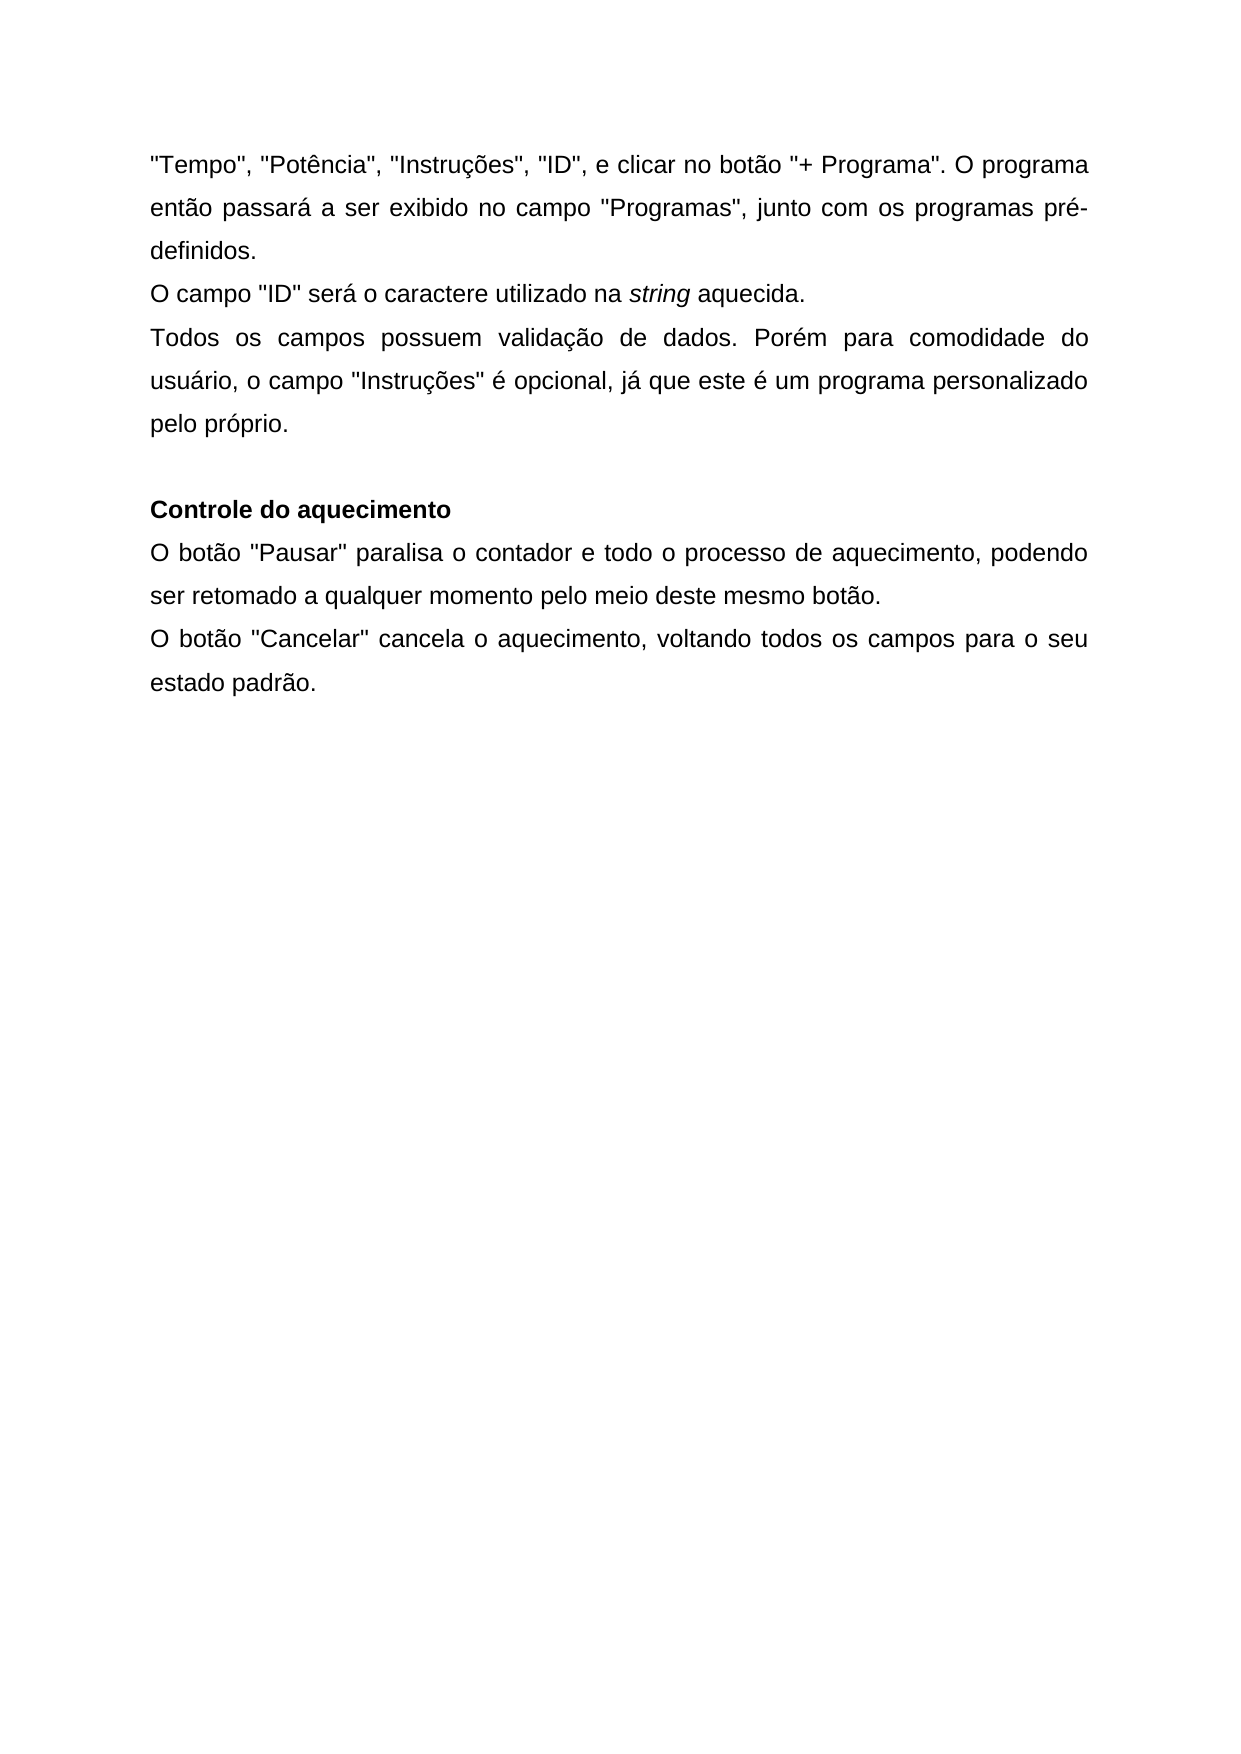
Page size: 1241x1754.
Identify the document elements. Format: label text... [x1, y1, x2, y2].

text O campo "ID" será o caractere utilizado na string aquecida. [150, 279, 1090, 308]
text "Tempo", "Potência", "Instruções", "ID", e clicar no botão "+ Programa". O programa então passará a ser exibido no campo "Programas", junto com os programas pré-definidos. [150, 150, 1090, 265]
text Todos os campos possuem validação de dados. Porém para comodidade do usuário, o campo "Instruções" é opcional, já que este é um programa personalizado pelo próprio. [150, 322, 1090, 437]
text O botão "Cancelar" cancela o aquecimento, voltando todos os campos para o seu estado padrão. [150, 624, 1090, 696]
text Controle do aquecimento [150, 495, 1090, 524]
text O botão "Pausar" paralisa o contador e todo o processo de aquecimento, podendo ser retomado a qualquer momento pelo meio deste mesmo botão. [150, 538, 1090, 610]
